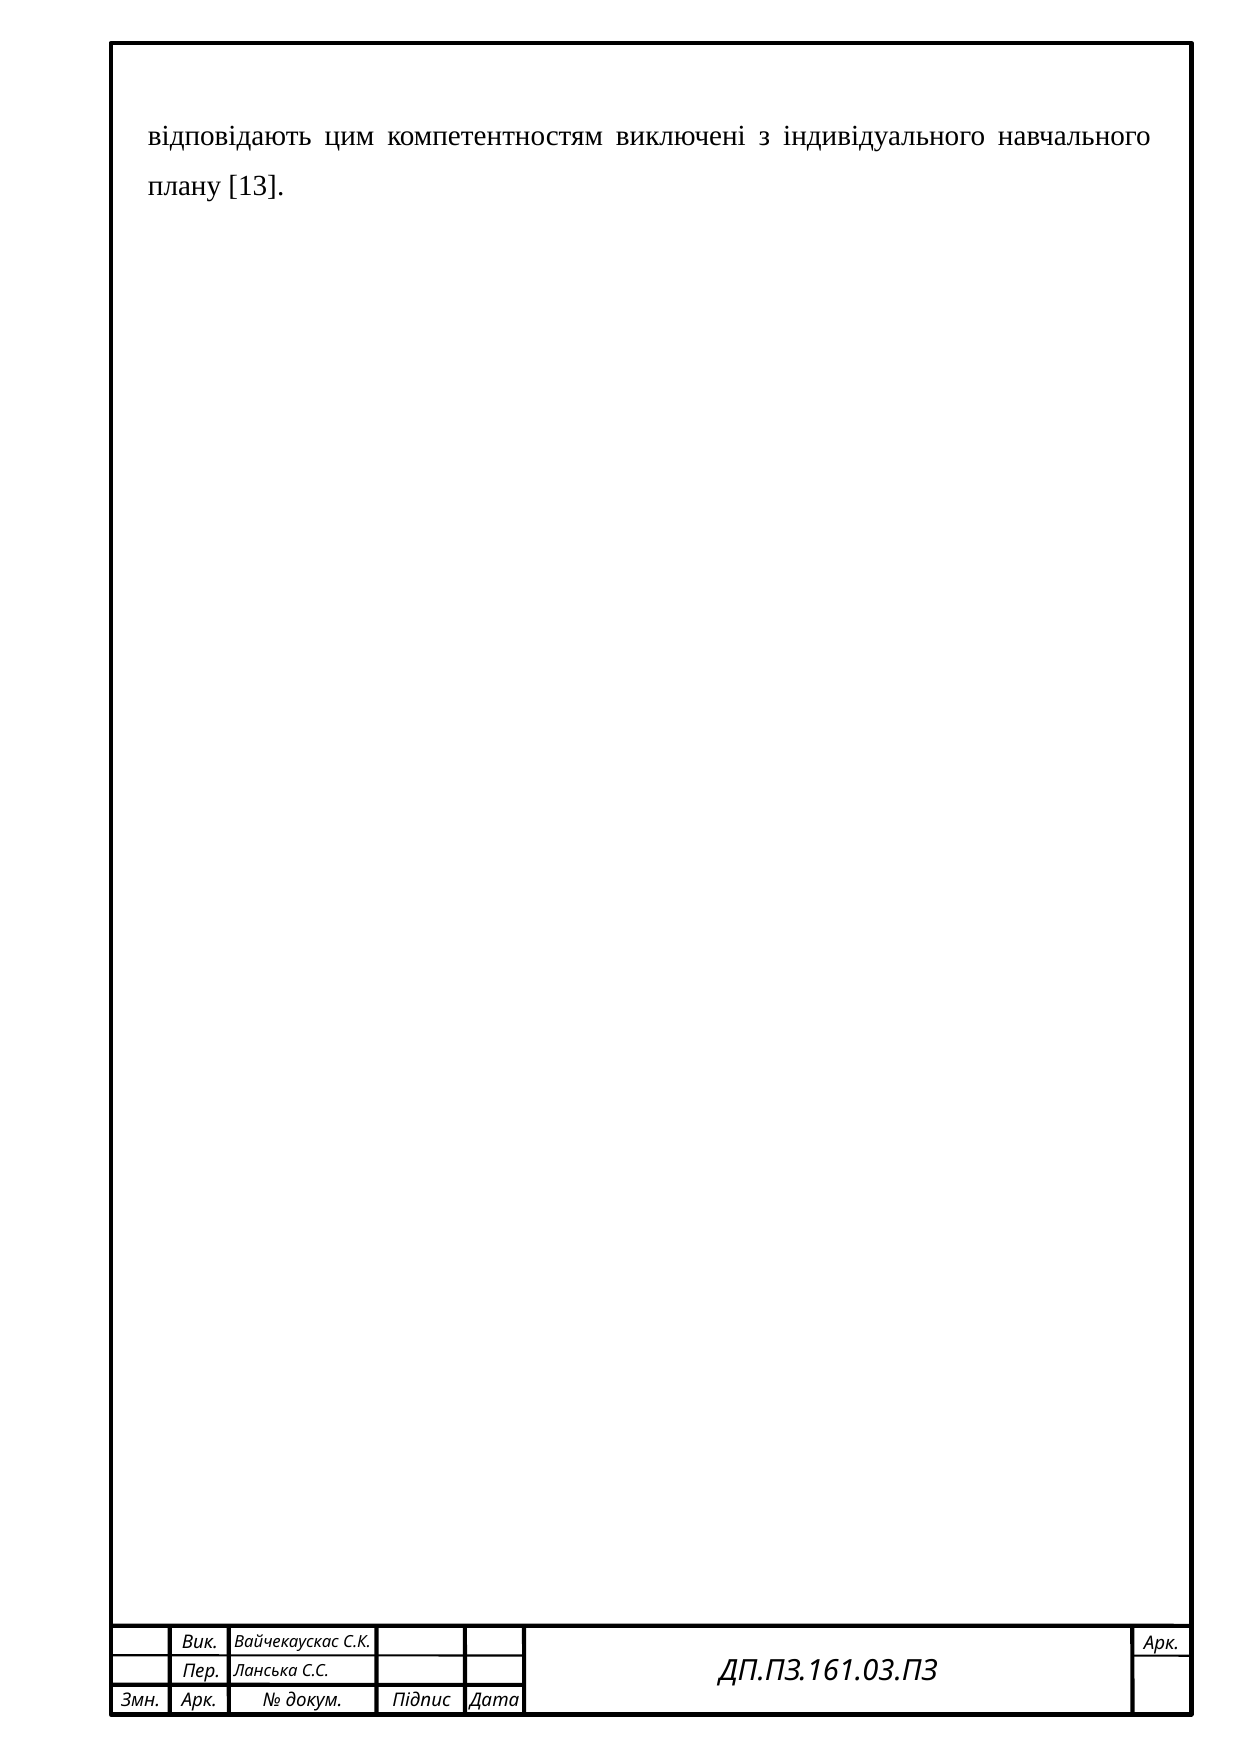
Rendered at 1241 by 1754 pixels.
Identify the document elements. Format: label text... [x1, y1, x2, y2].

text Підсумуємо вагові коефіцієнти компетентностей 1-го класута порівняємо зі значенням вхідного показника , якщо значення більше, то додамо ще суму вагових коефіцієнтів компетентностей 2-го класу і так далі, доки значення суми не стане рівним або не перевищить показник . Якщо ж було накопичено суму вагових коефіцієнтів до 6-го класу і , це означає, що в даному випадку задача не має рішення, тобто сформувати інтегрований навчальний при таких початкових даних немає можливості. Сформувати індивідуальний план вдасться, якщо на якомусь з етапів підсумовування вагових коефіцієнтів виконається нерівність , де, а – номер етапу. Тоді всі компетентності , де будуть перезараховані, а модулі дисциплін, які відповідають цим компетентностям виключені з індивідуального навчального плану [13]. [148, 118, 1152, 202]
